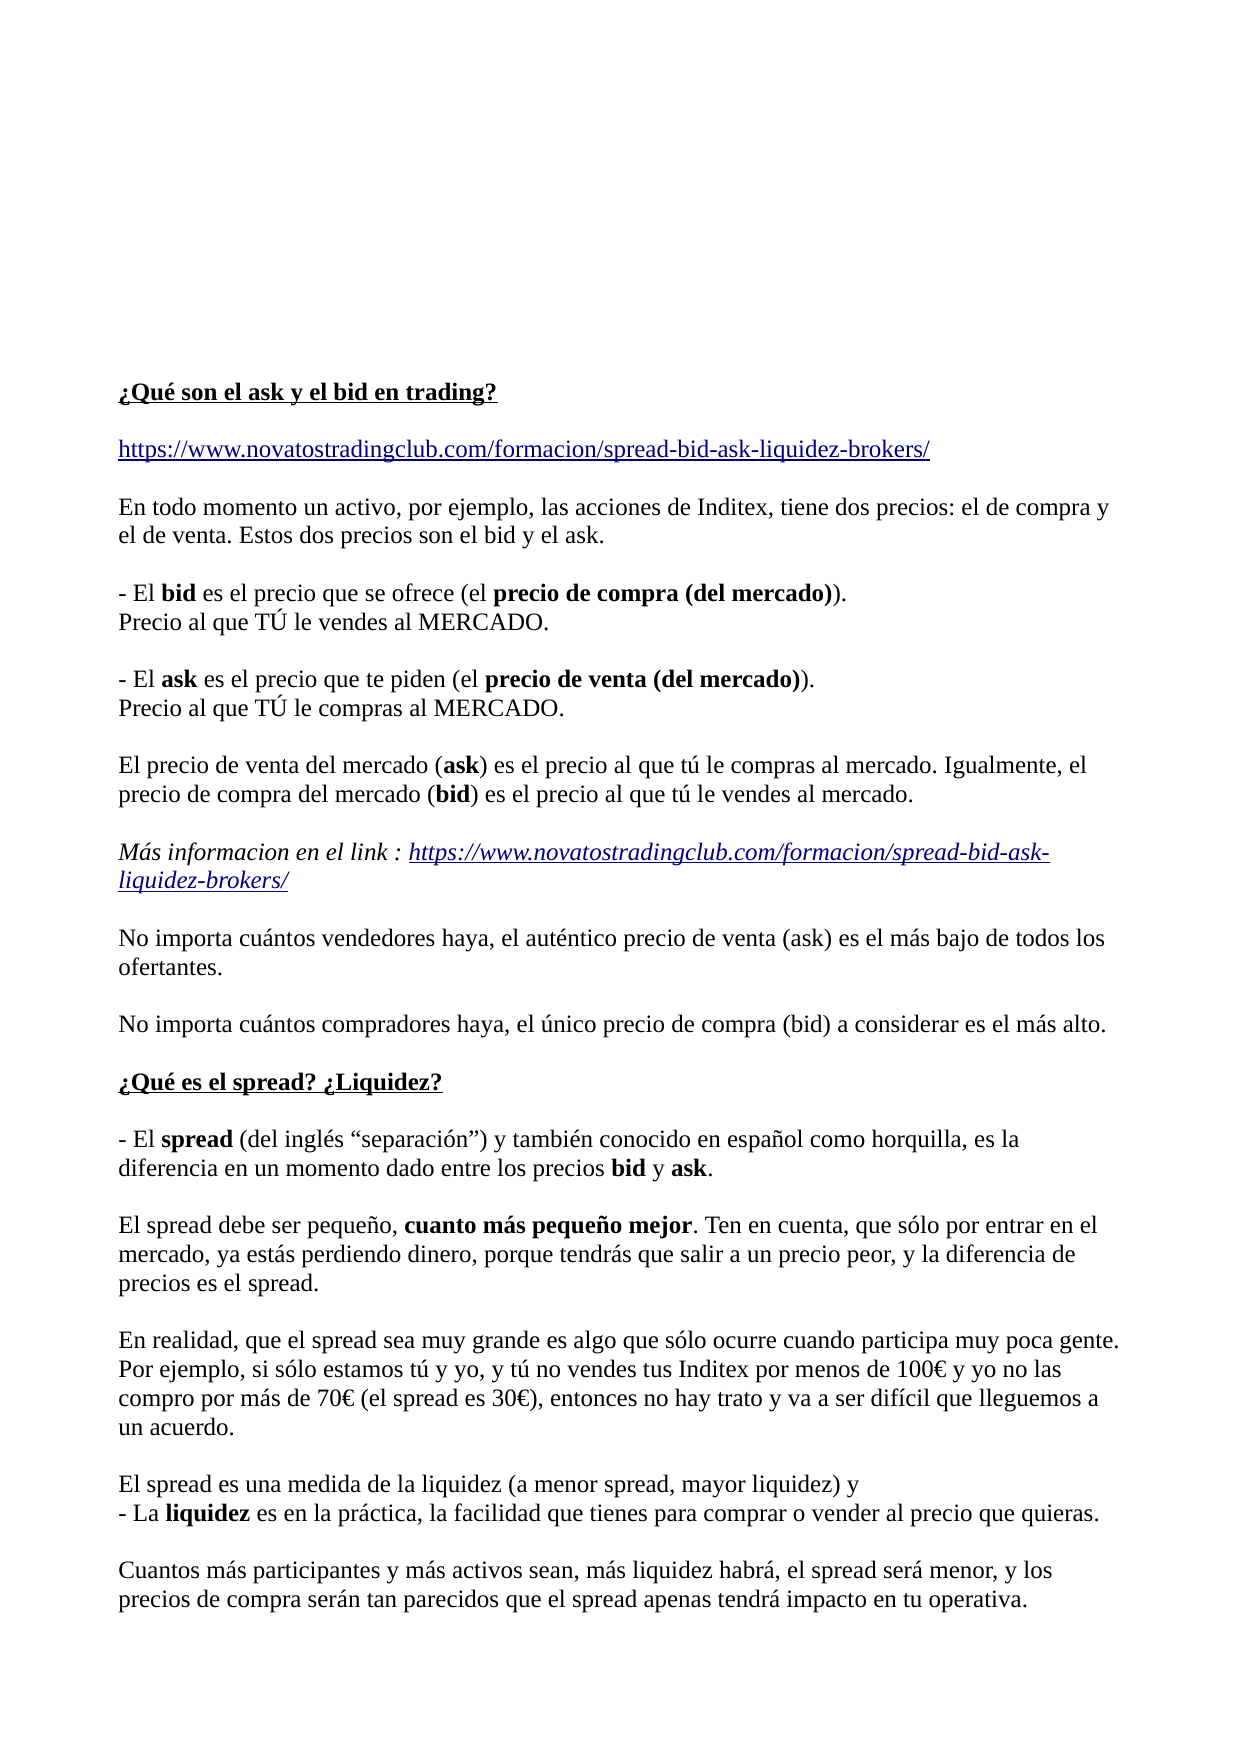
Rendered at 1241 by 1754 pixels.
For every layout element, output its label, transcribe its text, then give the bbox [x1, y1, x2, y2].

text ¿Qué es el spread? ¿Liquidez? [118, 1067, 1122, 1096]
text Más informacion en el link : https://www.novatostradingclub.com/formacion/spread-bid-ask-liquidez-brokers/ [118, 837, 1122, 894]
text ¿Qué son el ask y el bid en trading? [118, 377, 1122, 406]
text - El ask es el precio que te piden (el precio de venta (del mercado)). [118, 664, 1122, 693]
text - La liquidez es en la práctica, la facilidad que tienes para comprar o vender al precio que quieras. [118, 1498, 1122, 1527]
text El spread debe ser pequeño, cuanto más pequeño mejor. Ten en cuenta, que sólo por entrar en el mercado, ya estás perdiendo dinero, porque tendrás que salir a un precio peor, y la diferencia de precios es el spread. [118, 1211, 1122, 1297]
text Precio al que TÚ le compras al MERCADO. [118, 693, 1122, 722]
text En todo momento un activo, por ejemplo, las acciones de Inditex, tiene dos precios: el de compra y el de venta. Estos dos precios son el bid y el ask. [118, 492, 1122, 549]
text https://www.novatostradingclub.com/formacion/spread-bid-ask-liquidez-brokers/ [118, 434, 1122, 463]
text Cuantos más participantes y más activos sean, más liquidez habrá, el spread será menor, y los precios de compra serán tan parecidos que el spread apenas tendrá impacto en tu operativa. [118, 1556, 1122, 1613]
text - El bid es el precio que se ofrece (el precio de compra (del mercado)). [118, 578, 1122, 607]
text No importa cuántos compradores haya, el único precio de compra (bid) a considerar es el más alto. [118, 1009, 1122, 1038]
text - El spread (del inglés “separación”) y también conocido en español como horquilla, es la diferencia en un momento dado entre los precios bid y ask. [118, 1124, 1122, 1182]
text El precio de venta del mercado (ask) es el precio al que tú le compras al mercado. Igualmente, el precio de compra del mercado (bid) es el precio al que tú le vendes al mercado. [118, 751, 1122, 808]
text No importa cuántos vendedores haya, el auténtico precio de venta (ask) es el más bajo de todos los ofertantes. [118, 923, 1122, 981]
text El spread es una medida de la liquidez (a menor spread, mayor liquidez) y [118, 1469, 1122, 1498]
text Precio al que TÚ le vendes al MERCADO. [118, 607, 1122, 636]
text En realidad, que el spread sea muy grande es algo que sólo ocurre cuando participa muy poca gente. Por ejemplo, si sólo estamos tú y yo, y tú no vendes tus Inditex por menos de 100€ y yo no las compro por más de 70€ (el spread es 30€), entonces no hay trato y va a ser difícil que lleguemos a un acuerdo. [118, 1326, 1122, 1441]
